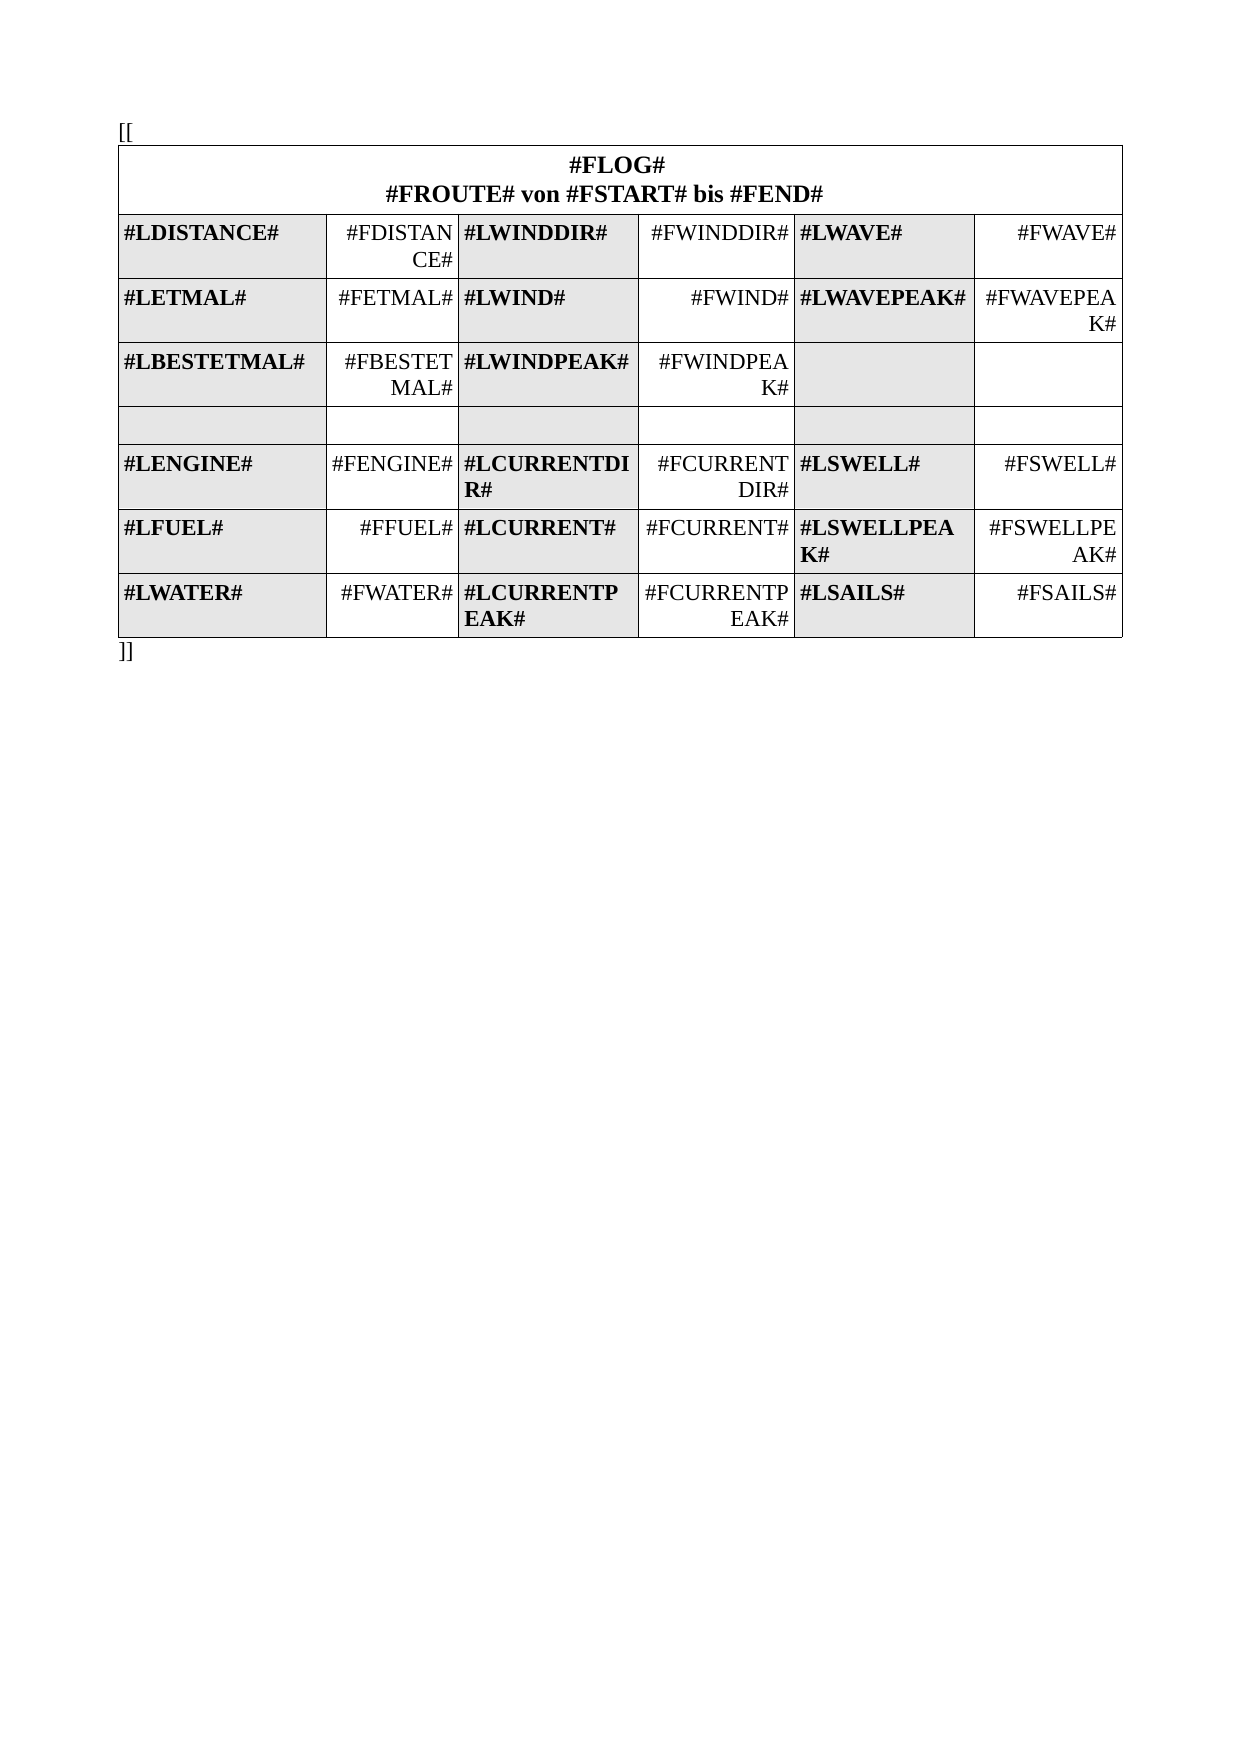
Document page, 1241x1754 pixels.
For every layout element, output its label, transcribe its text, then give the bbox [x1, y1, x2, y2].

table_cell #FCURRENTDIR# [639, 445, 794, 508]
table_cell #LWIND# [459, 279, 638, 342]
table_cell #FWATER# [327, 574, 458, 637]
table_cell #LCURRENTDIR# [459, 445, 638, 508]
table_cell #FWAVE# [975, 215, 1122, 278]
table_cell #LBESTETMAL# [119, 343, 326, 406]
table_cell #FWINDDIR# [639, 215, 794, 278]
table_cell #LFUEL# [119, 510, 326, 573]
table_cell #FSWELL# [975, 445, 1122, 508]
table_cell #FFUEL# [327, 510, 458, 573]
table_cell #FWINDPEAK# [639, 343, 794, 406]
table_cell #LSAILS# [795, 574, 974, 637]
table_cell #FCURRENT# [639, 510, 794, 573]
table_cell [975, 343, 1122, 406]
table_cell [975, 407, 1122, 444]
table_cell [459, 407, 638, 444]
table_cell #LCURRENT# [459, 510, 638, 573]
table_cell #FWIND# [639, 279, 794, 342]
table_cell #FWAVEPEAK# [975, 279, 1122, 342]
table_cell #FSWELLPEAK# [975, 510, 1122, 573]
table_cell #LWATER# [119, 574, 326, 637]
table_cell #FBESTETMAL# [327, 343, 458, 406]
table_cell #FDISTANCE# [327, 215, 458, 278]
table_cell [795, 407, 974, 444]
table_cell [327, 407, 458, 444]
table_cell #LENGINE# [119, 445, 326, 508]
table_cell [795, 343, 974, 406]
table_cell #FENGINE# [327, 445, 458, 508]
table_cell #LCURRENTPEAK# [459, 574, 638, 637]
table_cell #LSWELL# [795, 445, 974, 508]
table_cell #LWINDPEAK# [459, 343, 638, 406]
table_cell #FETMAL# [327, 279, 458, 342]
table_cell #FSAILS# [975, 574, 1122, 637]
table_cell [119, 407, 326, 444]
table_cell #LDISTANCE# [119, 215, 326, 278]
table_cell #LWINDDIR# [459, 215, 638, 278]
table_header #FLOG# #FROUTE# von #FSTART# bis #FEND# [119, 146, 1122, 213]
text ]] [118, 638, 1122, 663]
text [[ [118, 118, 1122, 144]
table_cell #FCURRENTPEAK# [639, 574, 794, 637]
table_cell #LETMAL# [119, 279, 326, 342]
table_cell #LSWELLPEAK# [795, 510, 974, 573]
table_cell #LWAVEPEAK# [795, 279, 974, 342]
table_cell #LWAVE# [795, 215, 974, 278]
table_cell [639, 407, 794, 444]
